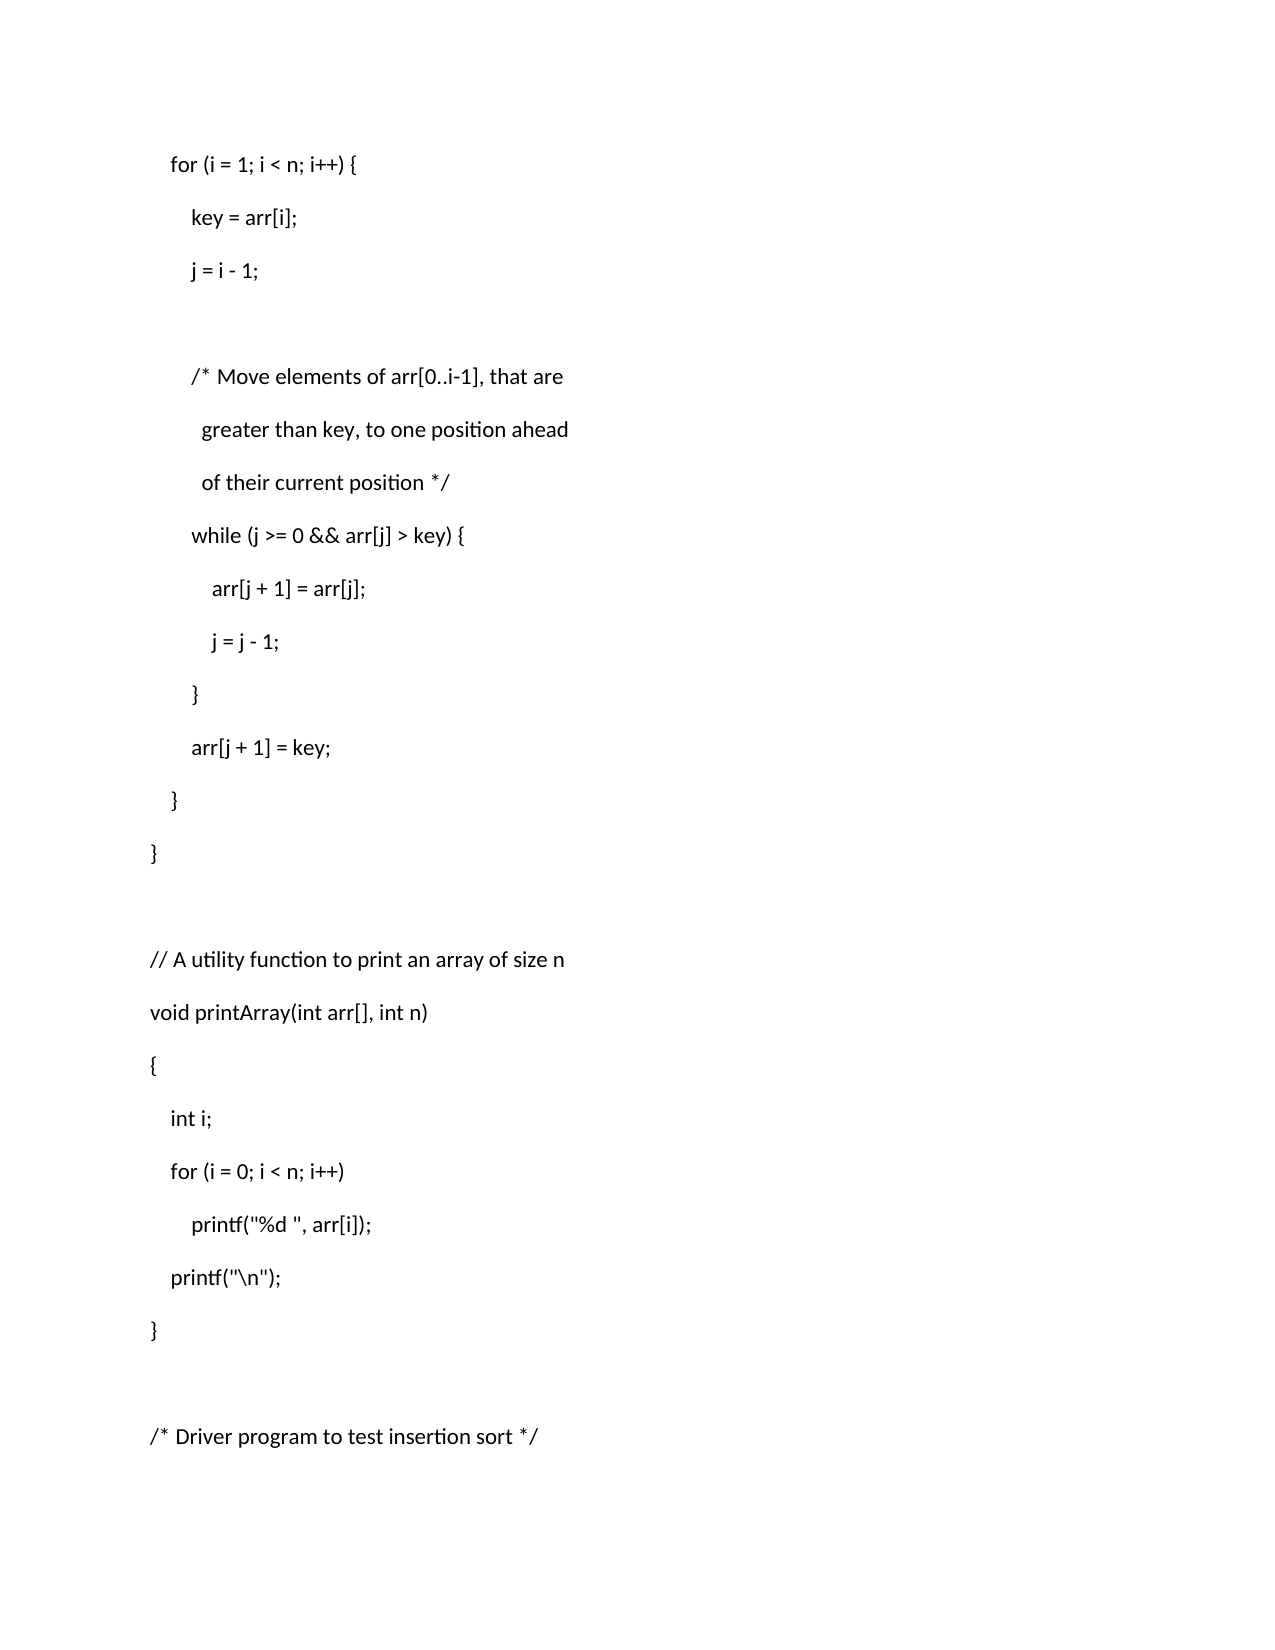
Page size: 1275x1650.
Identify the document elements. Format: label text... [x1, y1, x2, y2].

text of their current position */ [150, 468, 1125, 496]
text int i; [150, 1104, 1125, 1132]
text void printArray(int arr[], int n) [150, 998, 1125, 1026]
text key = arr[i]; [150, 203, 1125, 231]
text { [150, 1051, 1125, 1079]
text arr[j + 1] = arr[j]; [150, 574, 1125, 602]
text for (i = 1; i < n; i++) { [150, 150, 1125, 178]
text } [150, 1316, 1125, 1344]
text j = j - 1; [150, 627, 1125, 655]
text // A utility function to print an array of size n [150, 945, 1125, 973]
text } [150, 839, 1125, 867]
text printf("\n"); [150, 1263, 1125, 1291]
text greater than key, to one position ahead [150, 415, 1125, 443]
text } [150, 786, 1125, 814]
text /* Move elements of arr[0..i-1], that are [150, 362, 1125, 390]
text for (i = 0; i < n; i++) [150, 1157, 1125, 1185]
text while (j >= 0 && arr[j] > key) { [150, 521, 1125, 549]
text arr[j + 1] = key; [150, 733, 1125, 761]
text printf("%d ", arr[i]); [150, 1210, 1125, 1238]
text } [150, 680, 1125, 708]
text /* Driver program to test insertion sort */ [150, 1422, 1125, 1451]
text j = i - 1; [150, 256, 1125, 284]
